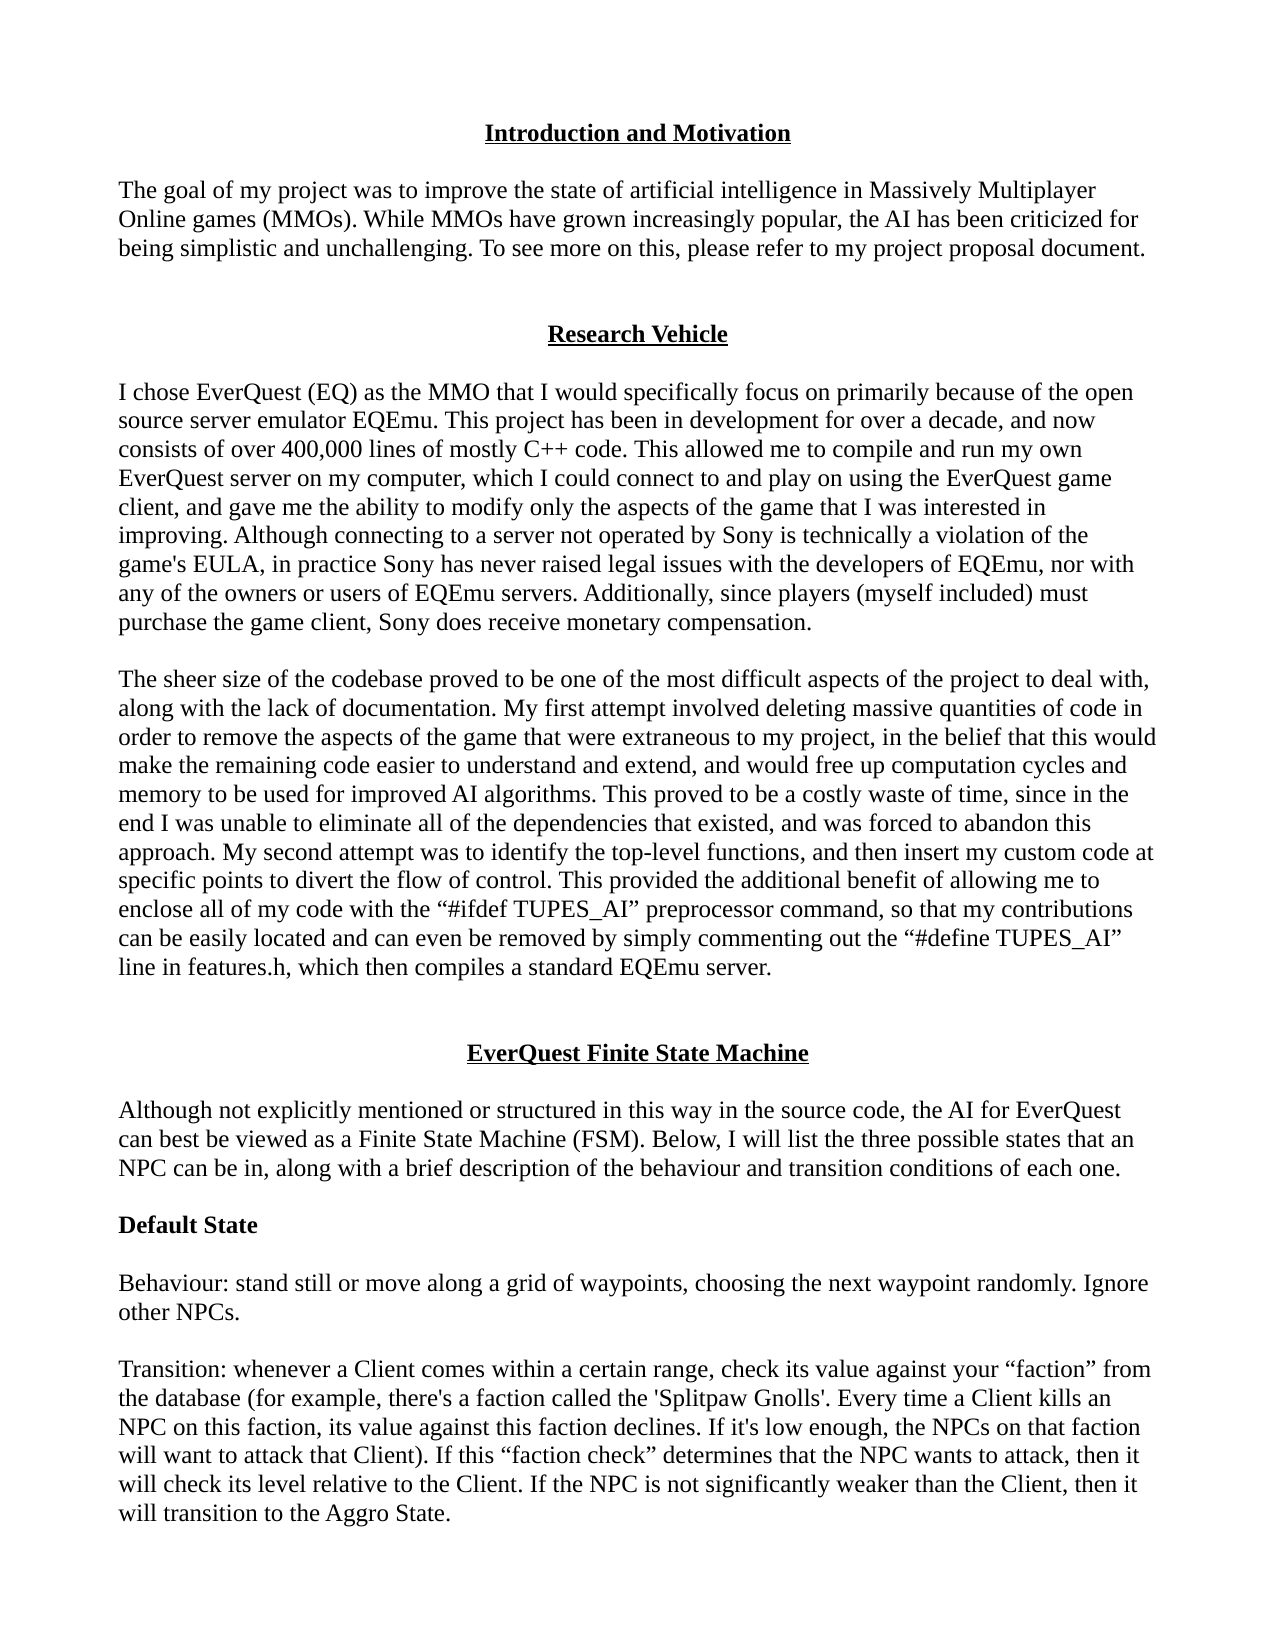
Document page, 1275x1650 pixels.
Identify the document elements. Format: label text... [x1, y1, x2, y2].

text EverQuest Finite State Machine [118, 1038, 1157, 1067]
text The goal of my project was to improve the state of artificial intelligence in Massively Multiplayer Online games (MMOs). While MMOs have grown increasingly popular, the AI has been criticized for being simplistic and unchallenging. To see more on this, please refer to my project proposal document. [118, 176, 1157, 262]
text Although not explicitly mentioned or structured in this way in the source code, the AI for EverQuest can best be viewed as a Finite State Machine (FSM). Below, I will list the three possible states that an NPC can be in, along with a brief description of the behaviour and transition conditions of each one. [118, 1096, 1157, 1182]
text Default State [118, 1211, 1157, 1239]
text Transition: whenever a Client comes within a certain range, check its value against your “faction” from the database (for example, there's a faction called the 'Splitpaw Gnolls'. Every time a Client kills an NPC on this faction, its value against this faction declines. If it's low enough, the NPCs on that faction will want to attack that Client). If this “faction check” determines that the NPC wants to attack, then it will check its level relative to the Client. If the NPC is not significantly weaker than the Client, then it will transition to the Aggro State. [118, 1354, 1157, 1527]
text Introduction and Motivation [118, 118, 1157, 147]
text The sheer size of the codebase proved to be one of the most difficult aspects of the project to deal with, along with the lack of documentation. My first attempt involved deleting massive quantities of code in order to remove the aspects of the game that were extraneous to my project, in the belief that this would make the remaining code easier to understand and extend, and would free up computation cycles and memory to be used for improved AI algorithms. This proved to be a costly waste of time, since in the end I was unable to eliminate all of the dependencies that existed, and was forced to abandon this approach. My second attempt was to identify the top-level functions, and then insert my custom code at specific points to divert the flow of control. This provided the additional benefit of allowing me to enclose all of my code with the “#ifdef TUPES_AI” preprocessor command, so that my contributions can be easily located and can even be removed by simply commenting out the “#define TUPES_AI” line in features.h, which then compiles a standard EQEmu server. [118, 664, 1157, 981]
text Research Vehicle [118, 319, 1157, 348]
text Behaviour: stand still or move along a grid of waypoints, choosing the next waypoint randomly. Ignore other NPCs. [118, 1268, 1157, 1326]
text I chose EverQuest (EQ) as the MMO that I would specifically focus on primarily because of the open source server emulator EQEmu. This project has been in development for over a decade, and now consists of over 400,000 lines of mostly C++ code. This allowed me to compile and run my own EverQuest server on my computer, which I could connect to and play on using the EverQuest game client, and gave me the ability to modify only the aspects of the game that I was interested in improving. Although connecting to a server not operated by Sony is technically a violation of the game's EULA, in practice Sony has never raised legal issues with the developers of EQEmu, nor with any of the owners or users of EQEmu servers. Additionally, since players (myself included) must purchase the game client, Sony does receive monetary compensation. [118, 377, 1157, 636]
